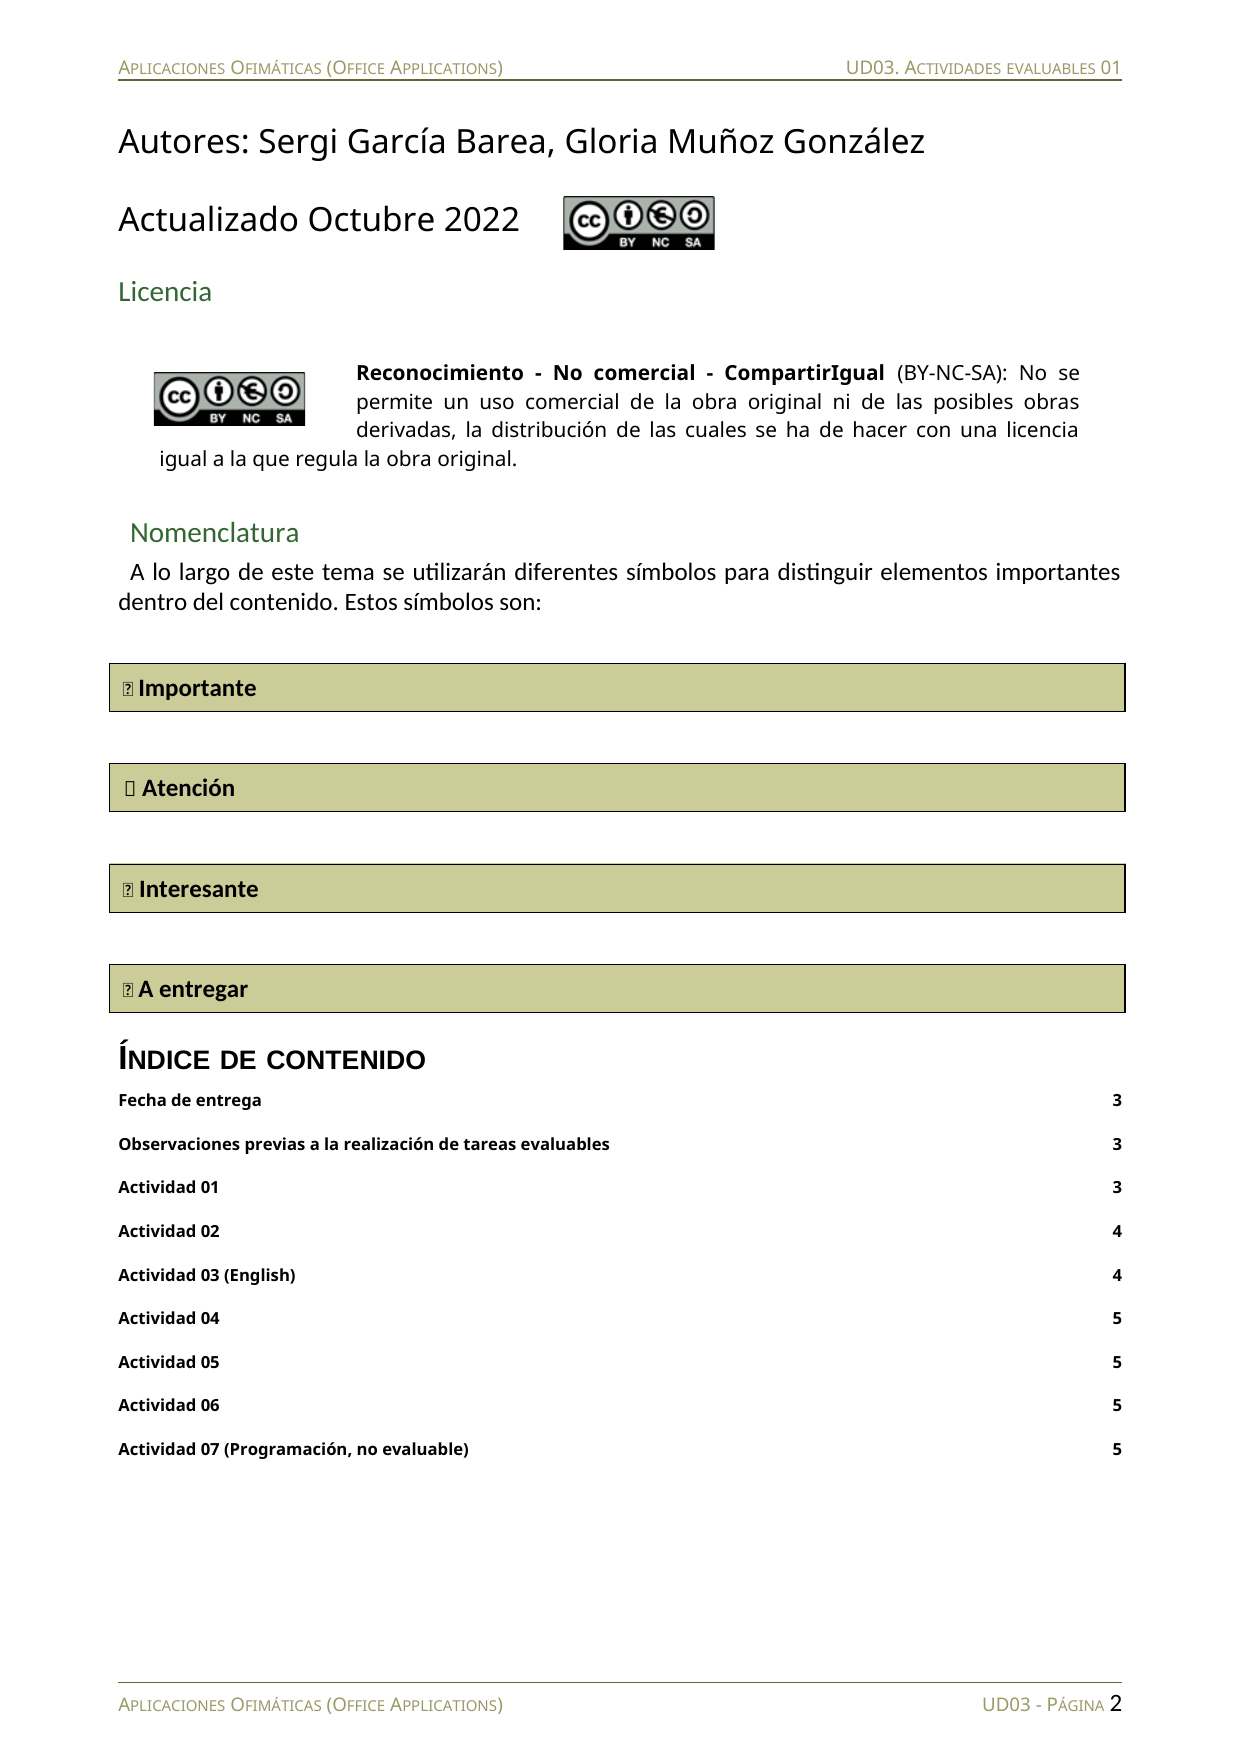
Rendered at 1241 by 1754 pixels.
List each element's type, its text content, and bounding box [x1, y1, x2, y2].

text Actividad 03 (English) 4 [118, 1263, 1122, 1286]
text Actividad 07 (Programación, no evaluable) 5 [118, 1437, 1122, 1460]
text Observaciones previas a la realización de tareas evaluables 3 [118, 1133, 1122, 1155]
text Licencia [118, 273, 1122, 309]
text 📖 Importante [110, 664, 1124, 711]
text 📕 A entregar [110, 965, 1124, 1012]
text 💬 Interesante [110, 865, 1124, 912]
picture [153, 372, 306, 426]
picture [563, 196, 715, 250]
text Índice de contenido [118, 1038, 1122, 1077]
text Actividad 06 5 [118, 1394, 1122, 1417]
text Autores: Sergi García Barea, Gloria Muñoz González [118, 118, 1122, 163]
text Actividad 05 5 [118, 1350, 1122, 1373]
text Reconocimiento - No comercial - CompartirIgual (BY-NC-SA): No se permite un uso comercial de la obra original ni de las posibles obras derivadas, la distribución de las cuales se ha de hacer con una licencia igual a la que regula la obra original. [159, 358, 1080, 472]
text ❕ Atención [110, 764, 1124, 811]
text Nomenclatura [118, 514, 1122, 549]
text Actualizado Octubre 2022 [118, 196, 563, 241]
text Actividad 02 4 [118, 1220, 1122, 1242]
text A lo largo de este tema se utilizarán diferentes símbolos para distinguir elementos importantes dentro del contenido. Estos símbolos son: [118, 556, 1122, 617]
text Fecha de entrega 3 [118, 1089, 1122, 1112]
text [715, 196, 1122, 241]
text Actividad 01 3 [118, 1176, 1122, 1199]
text Actividad 04 5 [118, 1307, 1122, 1329]
